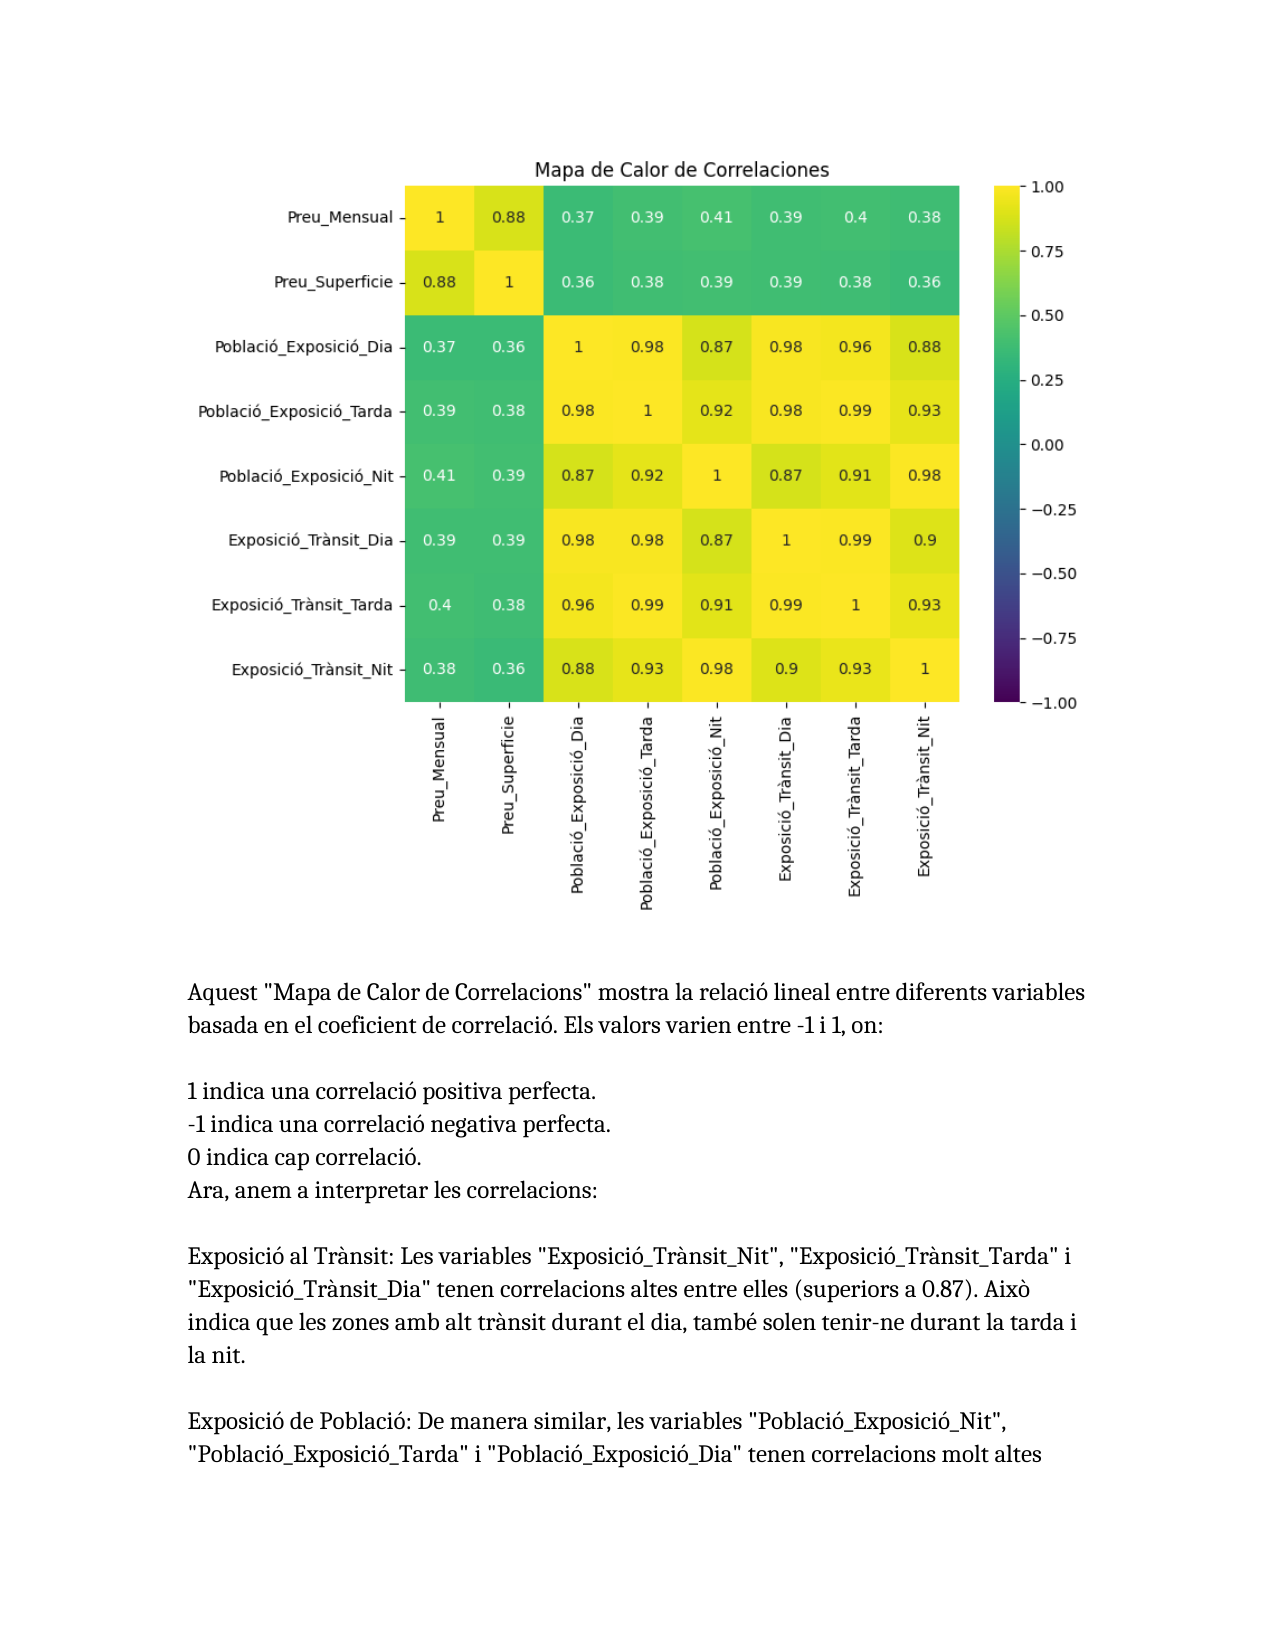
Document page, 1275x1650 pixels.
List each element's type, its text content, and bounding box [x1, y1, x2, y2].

text Aquest "Mapa de Calor de Correlacions" mostra la relació lineal entre diferents variables basada en el coeficient de correlació. Els valors varien entre -1 i 1, on: 1 indica una correlació positiva perfecta. -1 indica una correlació negativa perfecta. 0 indica cap correlació. Ara, anem a interpretar les correlacions: Exposició al Trànsit: Les variables "Exposició_Trànsit_Nit", "Exposició_Trànsit_Tarda" i "Exposició_Trànsit_Dia" tenen correlacions altes entre elles (superiors a 0.87). Això indica que les zones amb alt trànsit durant el dia, també solen tenir-ne durant la tarda i la nit. Exposició de Població: De manera similar, les variables "Població_Exposició_Nit", "Població_Exposició_Tarda" i "Població_Exposició_Dia" tenen correlacions molt altes [187, 977, 1087, 1468]
picture [187, 150, 1088, 920]
